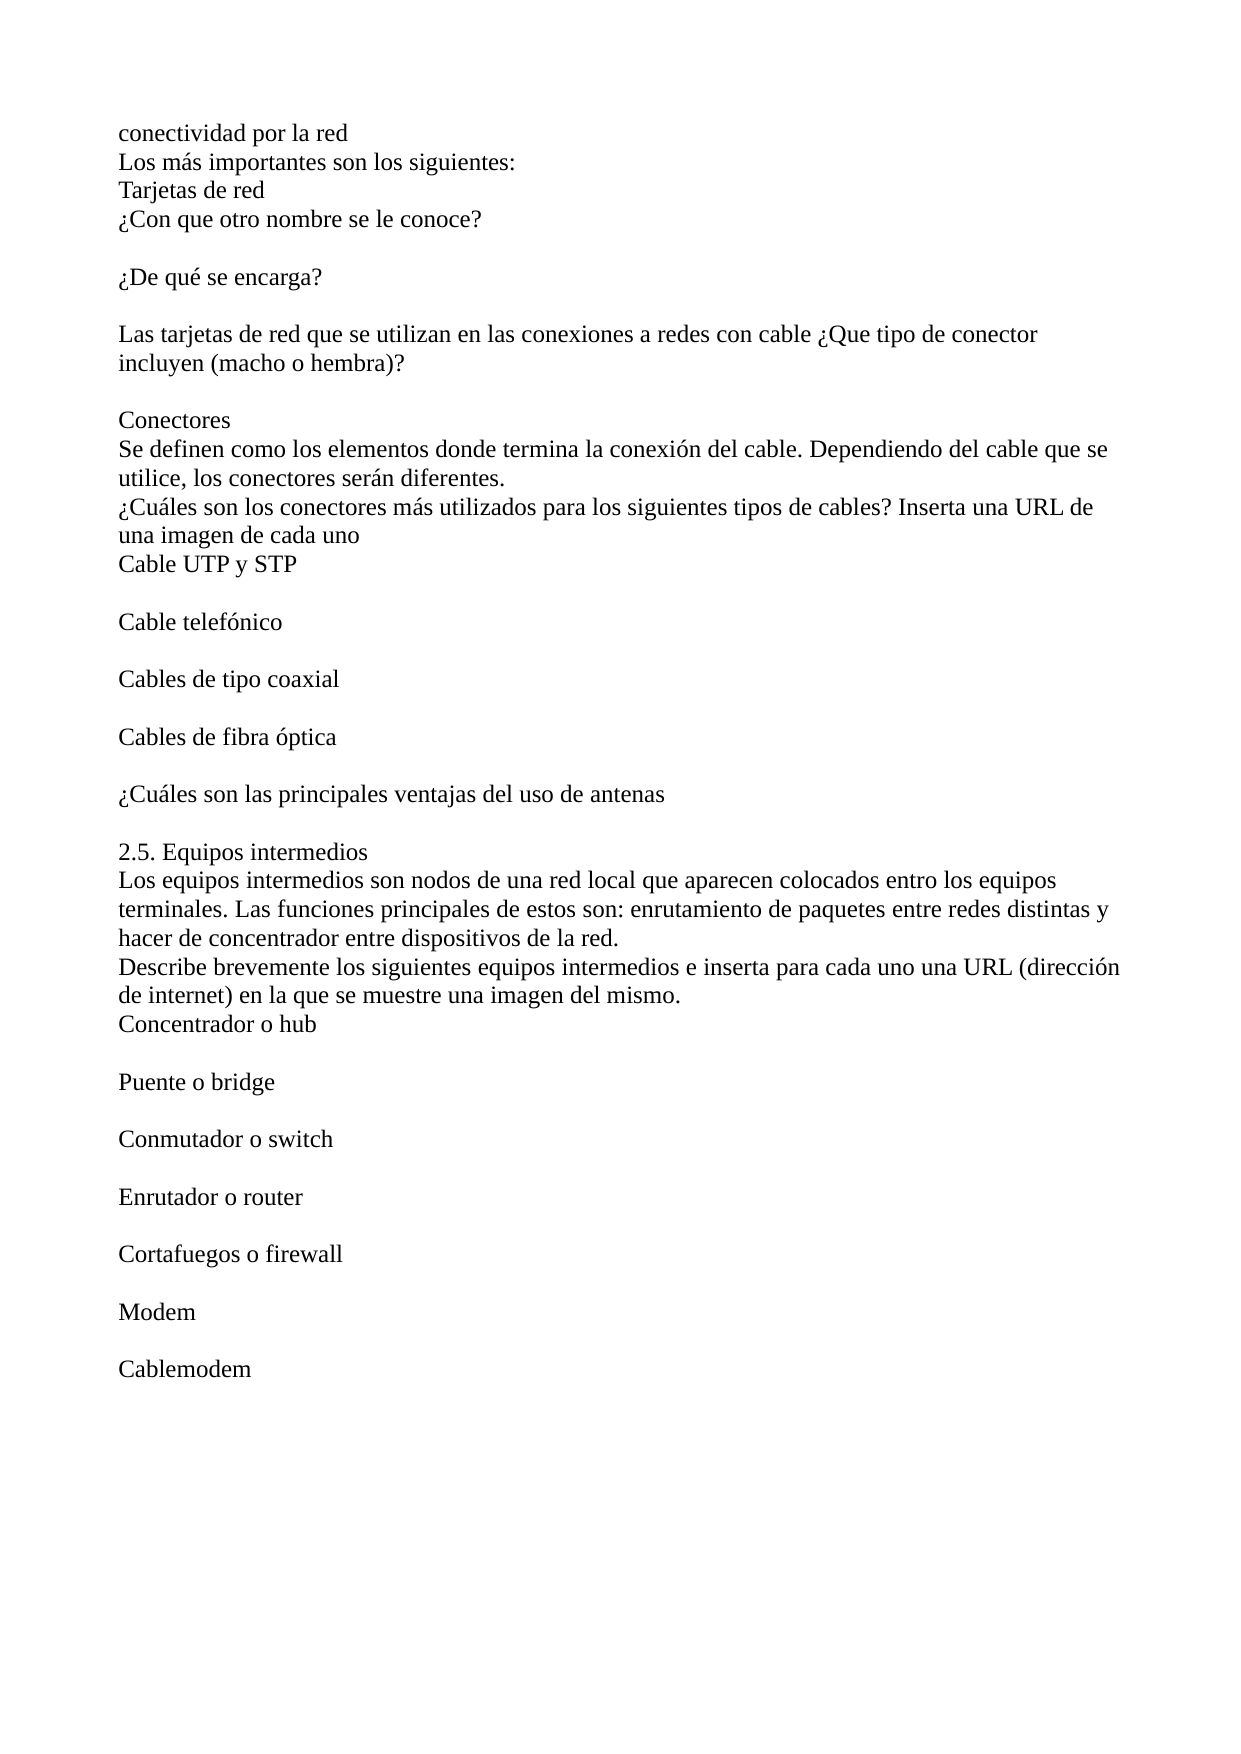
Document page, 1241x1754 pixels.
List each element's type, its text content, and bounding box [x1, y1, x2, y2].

text ¿Cuáles son los conectores más utilizados para los siguientes tipos de cables? Inserta una URL de una imagen de cada uno [118, 492, 1122, 549]
text Describe brevemente los siguientes equipos intermedios e inserta para cada uno una URL (dirección de internet) en la que se muestre una imagen del mismo. [118, 952, 1122, 1009]
text conectividad por la red [118, 118, 1122, 147]
text Conmutador o switch [118, 1124, 1122, 1153]
text ¿Cuáles son las principales ventajas del uso de antenas [118, 779, 1122, 808]
text Las tarjetas de red que se utilizan en las conexiones a redes con cable ¿Que tipo de conector incluyen (macho o hembra)? [118, 319, 1122, 377]
text Conectores [118, 406, 1122, 434]
text Cablemodem [118, 1354, 1122, 1383]
text Cable UTP y STP [118, 549, 1122, 578]
text Cables de fibra óptica [118, 722, 1122, 751]
text Tarjetas de red [118, 176, 1122, 204]
text Los equipos intermedios son nodos de una red local que aparecen colocados entro los equipos terminales. Las funciones principales de estos son: enrutamiento de paquetes entre redes distintas y hacer de concentrador entre dispositivos de la red. [118, 866, 1122, 952]
text Se definen como los elementos donde termina la conexión del cable. Dependiendo del cable que se utilice, los conectores serán diferentes. [118, 434, 1122, 492]
text Cable telefónico [118, 607, 1122, 636]
text 2.5. Equipos intermedios [118, 837, 1122, 866]
text ¿Con que otro nombre se le conoce? [118, 204, 1122, 233]
text Modem [118, 1297, 1122, 1326]
text Cortafuegos o firewall [118, 1239, 1122, 1268]
text ¿De qué se encarga? [118, 262, 1122, 291]
text Puente o bridge [118, 1067, 1122, 1096]
text Concentrador o hub [118, 1009, 1122, 1038]
text Enrutador o router [118, 1182, 1122, 1211]
text Cables de tipo coaxial [118, 664, 1122, 693]
text Los más importantes son los siguientes: [118, 147, 1122, 176]
